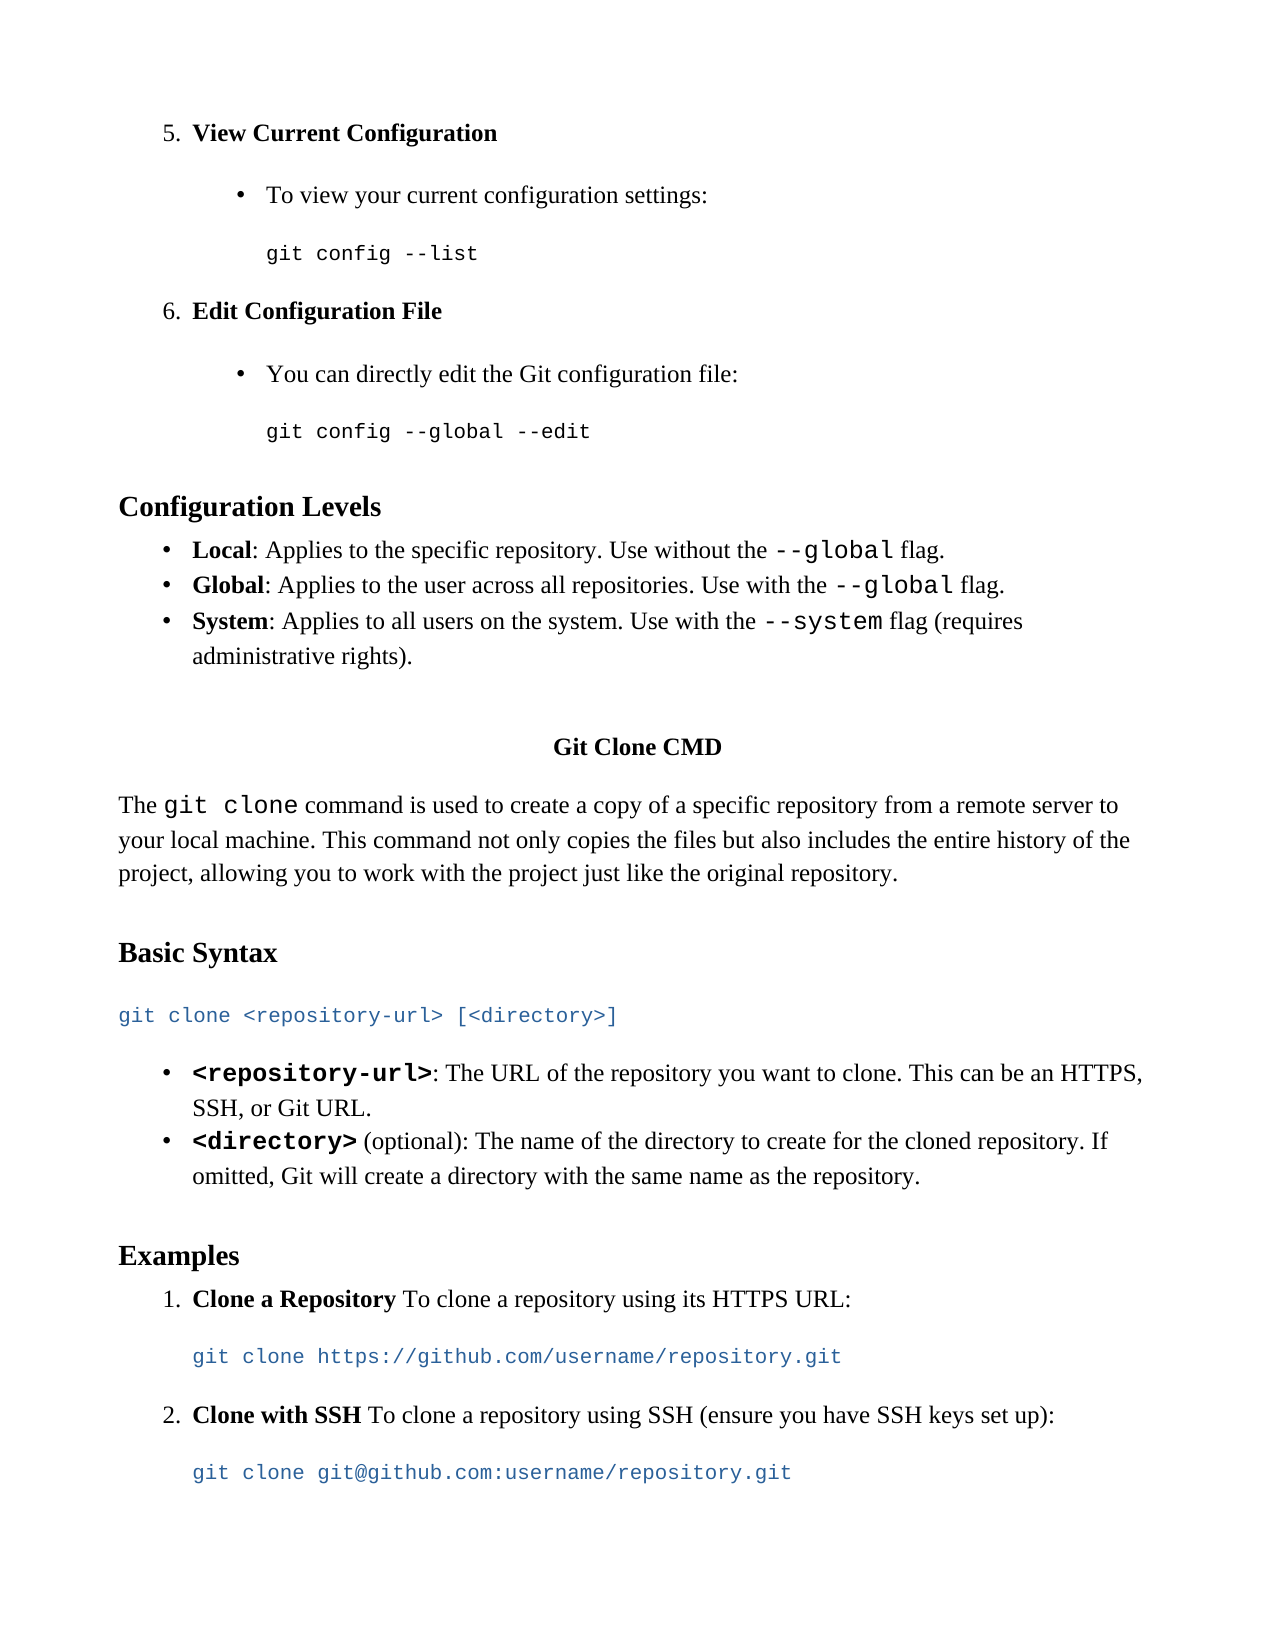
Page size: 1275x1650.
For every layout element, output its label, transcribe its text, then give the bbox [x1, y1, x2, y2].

text The git clone command is used to create a copy of a specific repository from a remote server to your local machine. This command not only copies the files but also includes the entire history of the project, allowing you to work with the project just like the original repository. [118, 790, 1157, 887]
subtitle Examples [118, 1238, 1157, 1272]
list To view your current configuration settings: [236, 181, 1157, 209]
list <directory> (optional): The name of the directory to create for the cloned repository. If omitted, Git will create a directory with the same name as the repository. [162, 1126, 1157, 1190]
list Global: Applies to the user across all repositories. Use with the --global flag. [162, 570, 1157, 601]
list You can directly edit the Git configuration file: [236, 359, 1157, 387]
subtitle Configuration Levels [118, 489, 1157, 522]
text Git Clone CMD [118, 732, 1157, 761]
list Local: Applies to the specific repository. Use without the --global flag. [162, 535, 1157, 566]
list git config --list [236, 243, 1157, 267]
list git config --global --edit [236, 421, 1157, 445]
list System: Applies to all users on the system. Use with the --system flag (requires administrative rights). [162, 606, 1157, 670]
list git clone git@github.com:username/repository.git [162, 1462, 1157, 1486]
list <repository-url>: The URL of the repository you want to clone. This can be an HTTPS, SSH, or Git URL. [162, 1058, 1157, 1122]
text git clone <repository-url> [<directory>] [118, 1004, 1157, 1028]
list Clone with SSH To clone a repository using SSH (ensure you have SSH keys set up): [162, 1400, 1157, 1428]
list Edit Configuration File [162, 296, 1157, 325]
list git clone https://github.com/username/repository.git [162, 1347, 1157, 1370]
list View Current Configuration [162, 118, 1157, 147]
list Clone a Repository To clone a repository using its HTTPS URL: [162, 1284, 1157, 1313]
subtitle Basic Syntax [118, 935, 1157, 968]
